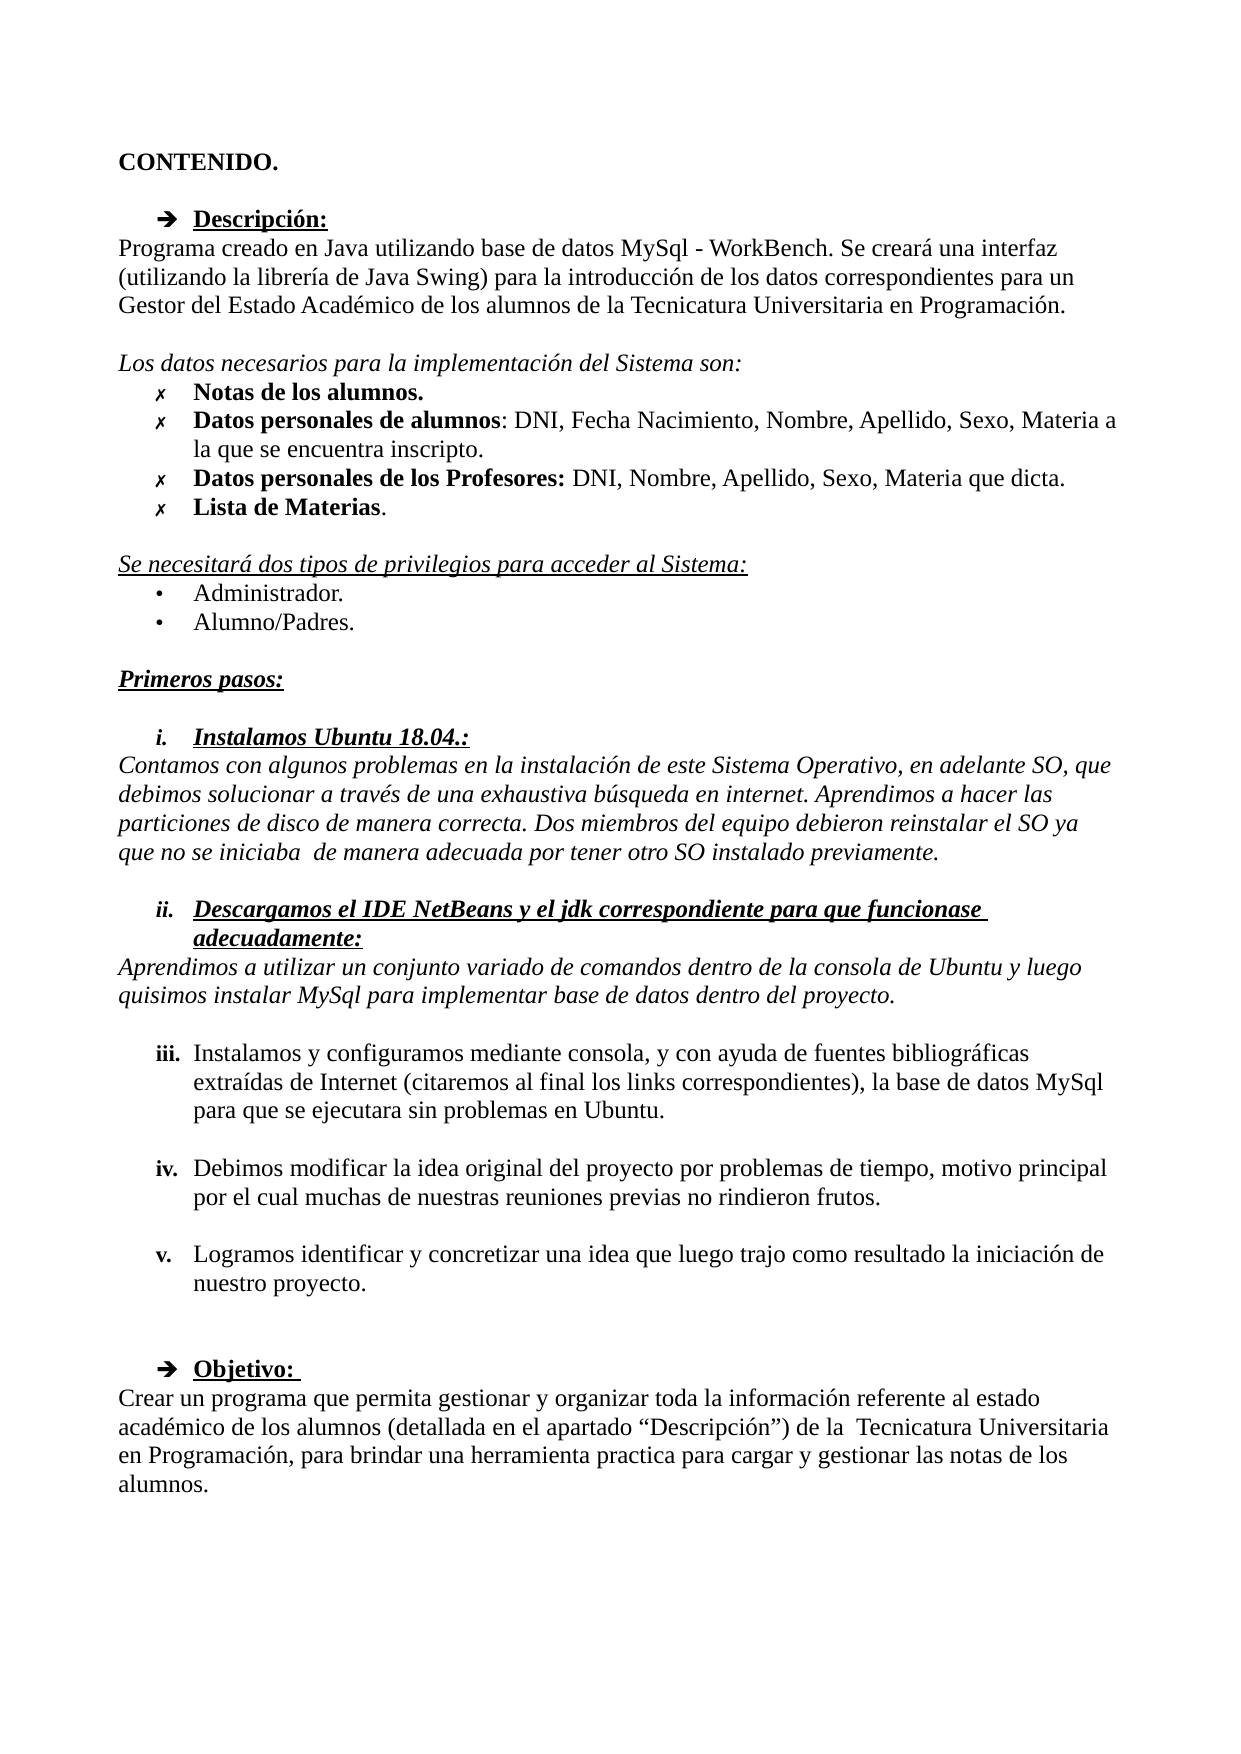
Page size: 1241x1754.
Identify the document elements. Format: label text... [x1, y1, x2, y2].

text Aprendimos a utilizar un conjunto variado de comandos dentro de la consola de Ubuntu y luego quisimos instalar MySql para implementar base de datos dentro del proyecto. [118, 952, 1122, 1009]
list Instalamos Ubuntu 18.04.: [156, 722, 1122, 751]
list Descripción: [156, 204, 1122, 233]
list Datos personales de los Profesores: DNI, Nombre, Apellido, Sexo, Materia que dicta. [156, 463, 1122, 492]
list Administrador. [156, 578, 1122, 607]
text Contamos con algunos problemas en la instalación de este Sistema Operativo, en adelante SO, que debimos solucionar a través de una exhaustiva búsqueda en internet. Aprendimos a hacer las particiones de disco de manera correcta. Dos miembros del equipo debieron reinstalar el SO ya que no se iniciaba de manera adecuada por tener otro SO instalado previamente. [118, 751, 1122, 866]
text Primeros pasos: [118, 664, 1122, 693]
list Debimos modificar la idea original del proyecto por problemas de tiempo, motivo principal por el cual muchas de nuestras reuniones previas no rindieron frutos. [156, 1153, 1122, 1211]
list Logramos identificar y concretizar una idea que luego trajo como resultado la iniciación de nuestro proyecto. [156, 1239, 1122, 1297]
text Programa creado en Java utilizando base de datos MySql - WorkBench. Se creará una interfaz (utilizando la librería de Java Swing) para la introducción de los datos correspondientes para un Gestor del Estado Académico de los alumnos de la Tecnicatura Universitaria en Programación. [118, 233, 1122, 319]
list Alumno/Padres. [156, 607, 1122, 636]
text Los datos necesarios para la implementación del Sistema son: [118, 348, 1122, 377]
list Instalamos y configuramos mediante consola, y con ayuda de fuentes bibliográficas extraídas de Internet (citaremos al final los links correspondientes), la base de datos MySql para que se ejecutara sin problemas en Ubuntu. [156, 1038, 1122, 1124]
text Se necesitará dos tipos de privilegios para acceder al Sistema: [118, 549, 1122, 578]
list Descargamos el IDE NetBeans y el jdk correspondiente para que funcionase adecuadamente: [156, 894, 1122, 952]
text Crear un programa que permita gestionar y organizar toda la información referente al estado académico de los alumnos (detallada en el apartado “Descripción”) de la Tecnicatura Universitaria en Programación, para brindar una herramienta practica para cargar y gestionar las notas de los alumnos. [118, 1383, 1122, 1498]
text CONTENIDO. [118, 147, 1122, 176]
list Objetivo: [156, 1354, 1122, 1383]
list Lista de Materias. [156, 492, 1122, 521]
list Notas de los alumnos. [156, 377, 1122, 406]
list Datos personales de alumnos: DNI, Fecha Nacimiento, Nombre, Apellido, Sexo, Materia a la que se encuentra inscripto. [156, 406, 1122, 463]
